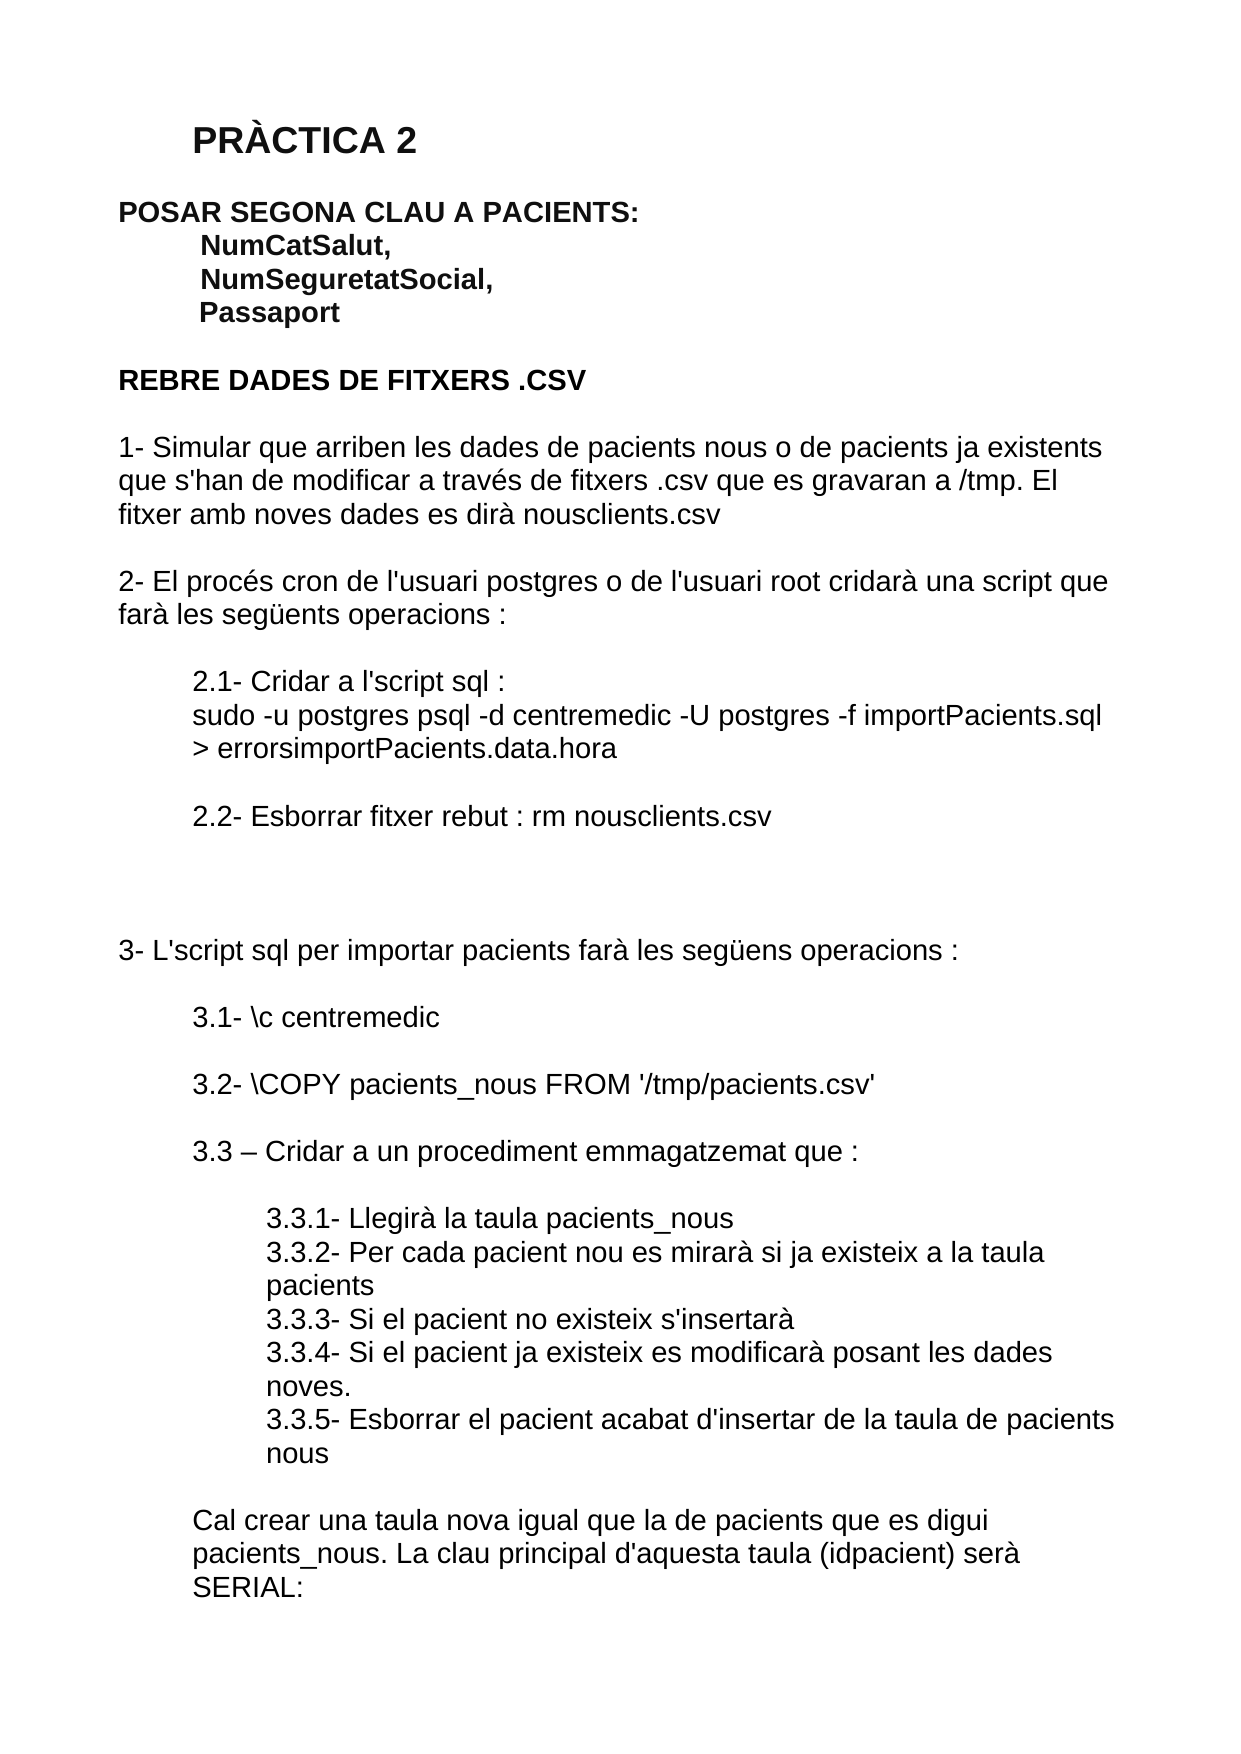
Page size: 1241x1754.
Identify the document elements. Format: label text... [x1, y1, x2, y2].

text 3.1- \c centremedic [192, 1000, 1122, 1033]
text 3.3.5- Esborrar el pacient acabat d'insertar de la taula de pacients nous [266, 1402, 1122, 1469]
text NumCatSalut, [118, 228, 1122, 262]
text Passaport [118, 295, 1122, 329]
text 3.3.2- Per cada pacient nou es mirarà si ja existeix a la taula pacients [266, 1234, 1122, 1302]
text 2.1- Cridar a l'script sql : [192, 664, 1122, 698]
text 3.3.4- Si el pacient ja existeix es modificarà posant les dades noves. [266, 1335, 1122, 1402]
text 2- El procés cron de l'usuari postgres o de l'usuari root cridarà una script que farà les següents operacions : [118, 564, 1122, 631]
text 1- Simular que arriben les dades de pacients nous o de pacients ja existents que s'han de modificar a través de fitxers .csv que es gravaran a /tmp. El fitxer amb noves dades es dirà nousclients.csv [118, 429, 1122, 530]
text 3.3.3- Si el pacient no existeix s'insertarà [266, 1302, 1122, 1335]
text 3.3 – Cridar a un procediment emmagatzemat que : [192, 1134, 1122, 1167]
text 2.2- Esborrar fitxer rebut : rm nousclients.csv [192, 798, 1122, 832]
text sudo -u postgres psql -d centremedic -U postgres -f importPacients.sql > errorsimportPacients.data.hora [192, 698, 1122, 765]
text Cal crear una taula nova igual que la de pacients que es digui pacients_nous. La clau principal d'aquesta taula (idpacient) serà SERIAL: [192, 1503, 1122, 1603]
text 3- L'script sql per importar pacients farà les següens operacions : [118, 933, 1122, 966]
text PRÀCTICA 2 [118, 118, 1122, 161]
text REBRE DADES DE FITXERS .CSV [118, 362, 1122, 396]
text 3.2- \COPY pacients_nous FROM '/tmp/pacients.csv' [192, 1067, 1122, 1100]
text POSAR SEGONA CLAU A PACIENTS: [118, 195, 1122, 228]
text 3.3.1- Llegirà la taula pacients_nous [266, 1201, 1122, 1234]
text NumSeguretatSocial, [118, 262, 1122, 295]
